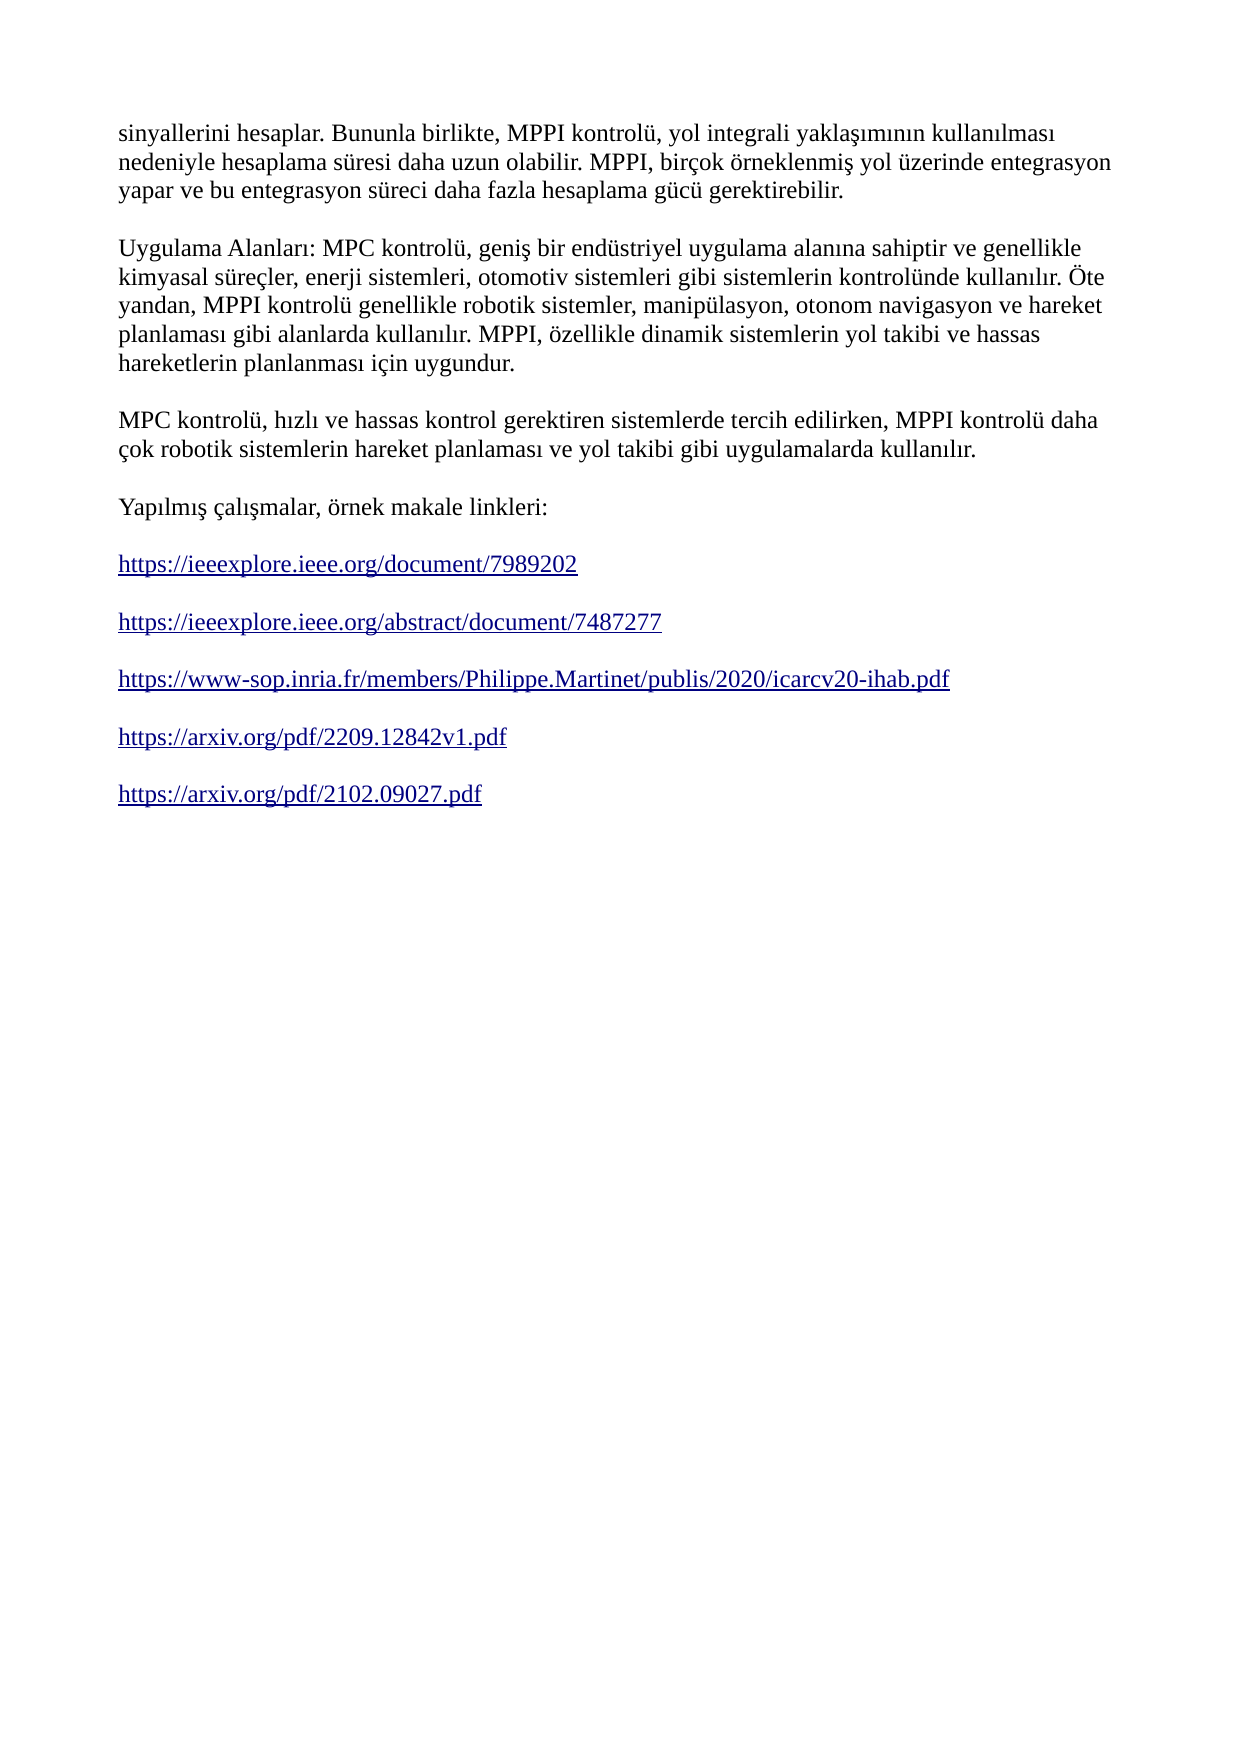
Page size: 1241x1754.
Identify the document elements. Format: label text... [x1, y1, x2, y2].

text MPC kontrolü, hızlı ve hassas kontrol gerektiren sistemlerde tercih edilirken, MPPI kontrolü daha çok robotik sistemlerin hareket planlaması ve yol takibi gibi uygulamalarda kullanılır. [118, 406, 1122, 463]
text Yapılmış çalışmalar, örnek makale linkleri: [118, 492, 1122, 521]
text https://www-sop.inria.fr/members/Philippe.Martinet/publis/2020/icarcv20-ihab.pdf [118, 664, 1122, 693]
text https://arxiv.org/pdf/2102.09027.pdf [118, 779, 1122, 808]
text https://ieeexplore.ieee.org/document/7989202 [118, 549, 1122, 578]
text https://arxiv.org/pdf/2209.12842v1.pdf [118, 722, 1122, 751]
text Uygulama Alanları: MPC kontrolü, geniş bir endüstriyel uygulama alanına sahiptir ve genellikle kimyasal süreçler, enerji sistemleri, otomotiv sistemleri gibi sistemlerin kontrolünde kullanılır. Öte yandan, MPPI kontrolü genellikle robotik sistemler, manipülasyon, otonom navigasyon ve hareket planlaması gibi alanlarda kullanılır. MPPI, özellikle dinamik sistemlerin yol takibi ve hassas hareketlerin planlanması için uygundur. [118, 233, 1122, 377]
text https://ieeexplore.ieee.org/abstract/document/7487277 [118, 607, 1122, 636]
text sinyallerini hesaplar. Bununla birlikte, MPPI kontrolü, yol integrali yaklaşımının kullanılması nedeniyle hesaplama süresi daha uzun olabilir. MPPI, birçok örneklenmiş yol üzerinde entegrasyon yapar ve bu entegrasyon süreci daha fazla hesaplama gücü gerektirebilir. [118, 118, 1122, 204]
